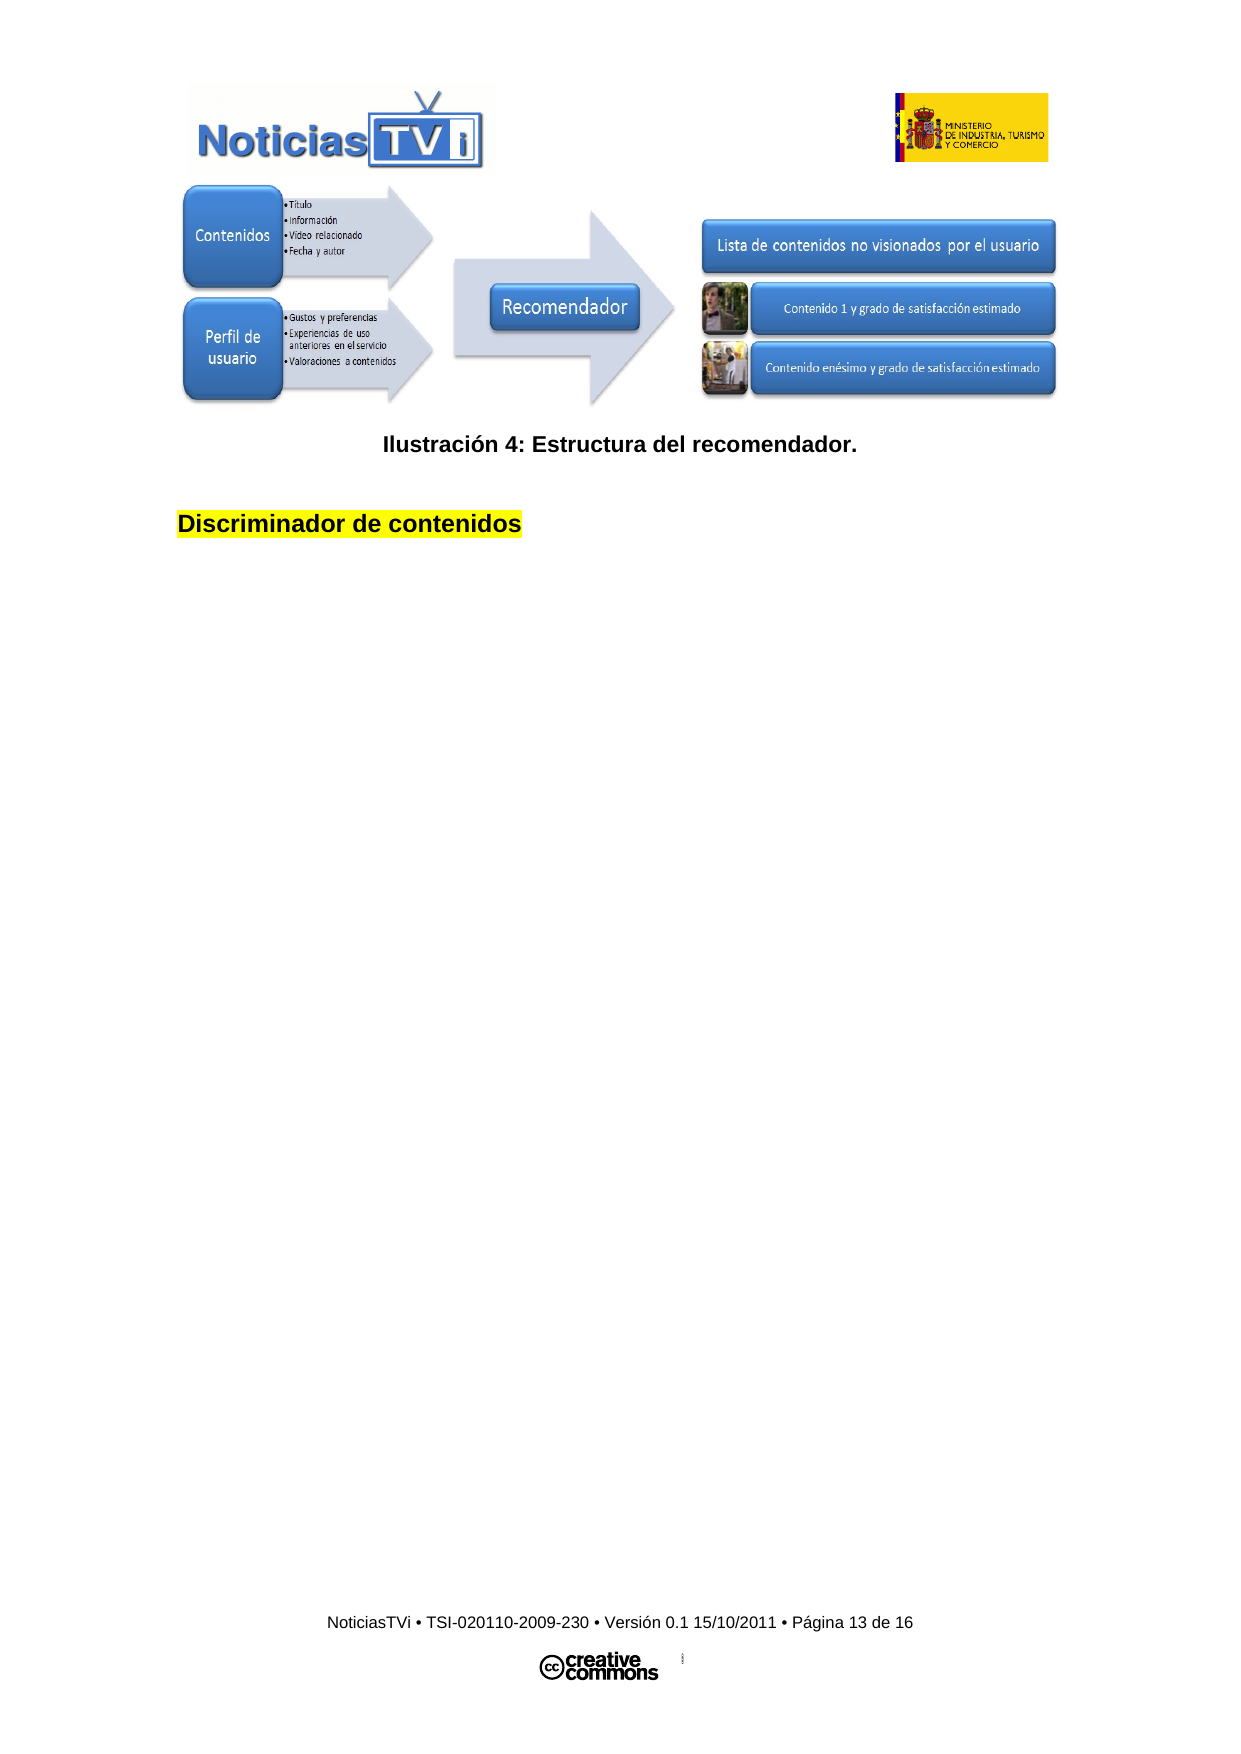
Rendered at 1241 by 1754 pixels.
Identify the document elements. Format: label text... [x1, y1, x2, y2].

picture [177, 83, 1063, 432]
subtitle Discriminador de contenidos [177, 510, 1063, 538]
text Ilustración 4: Estructura del recomendador. [177, 432, 1063, 457]
picture [895, 93, 1049, 162]
